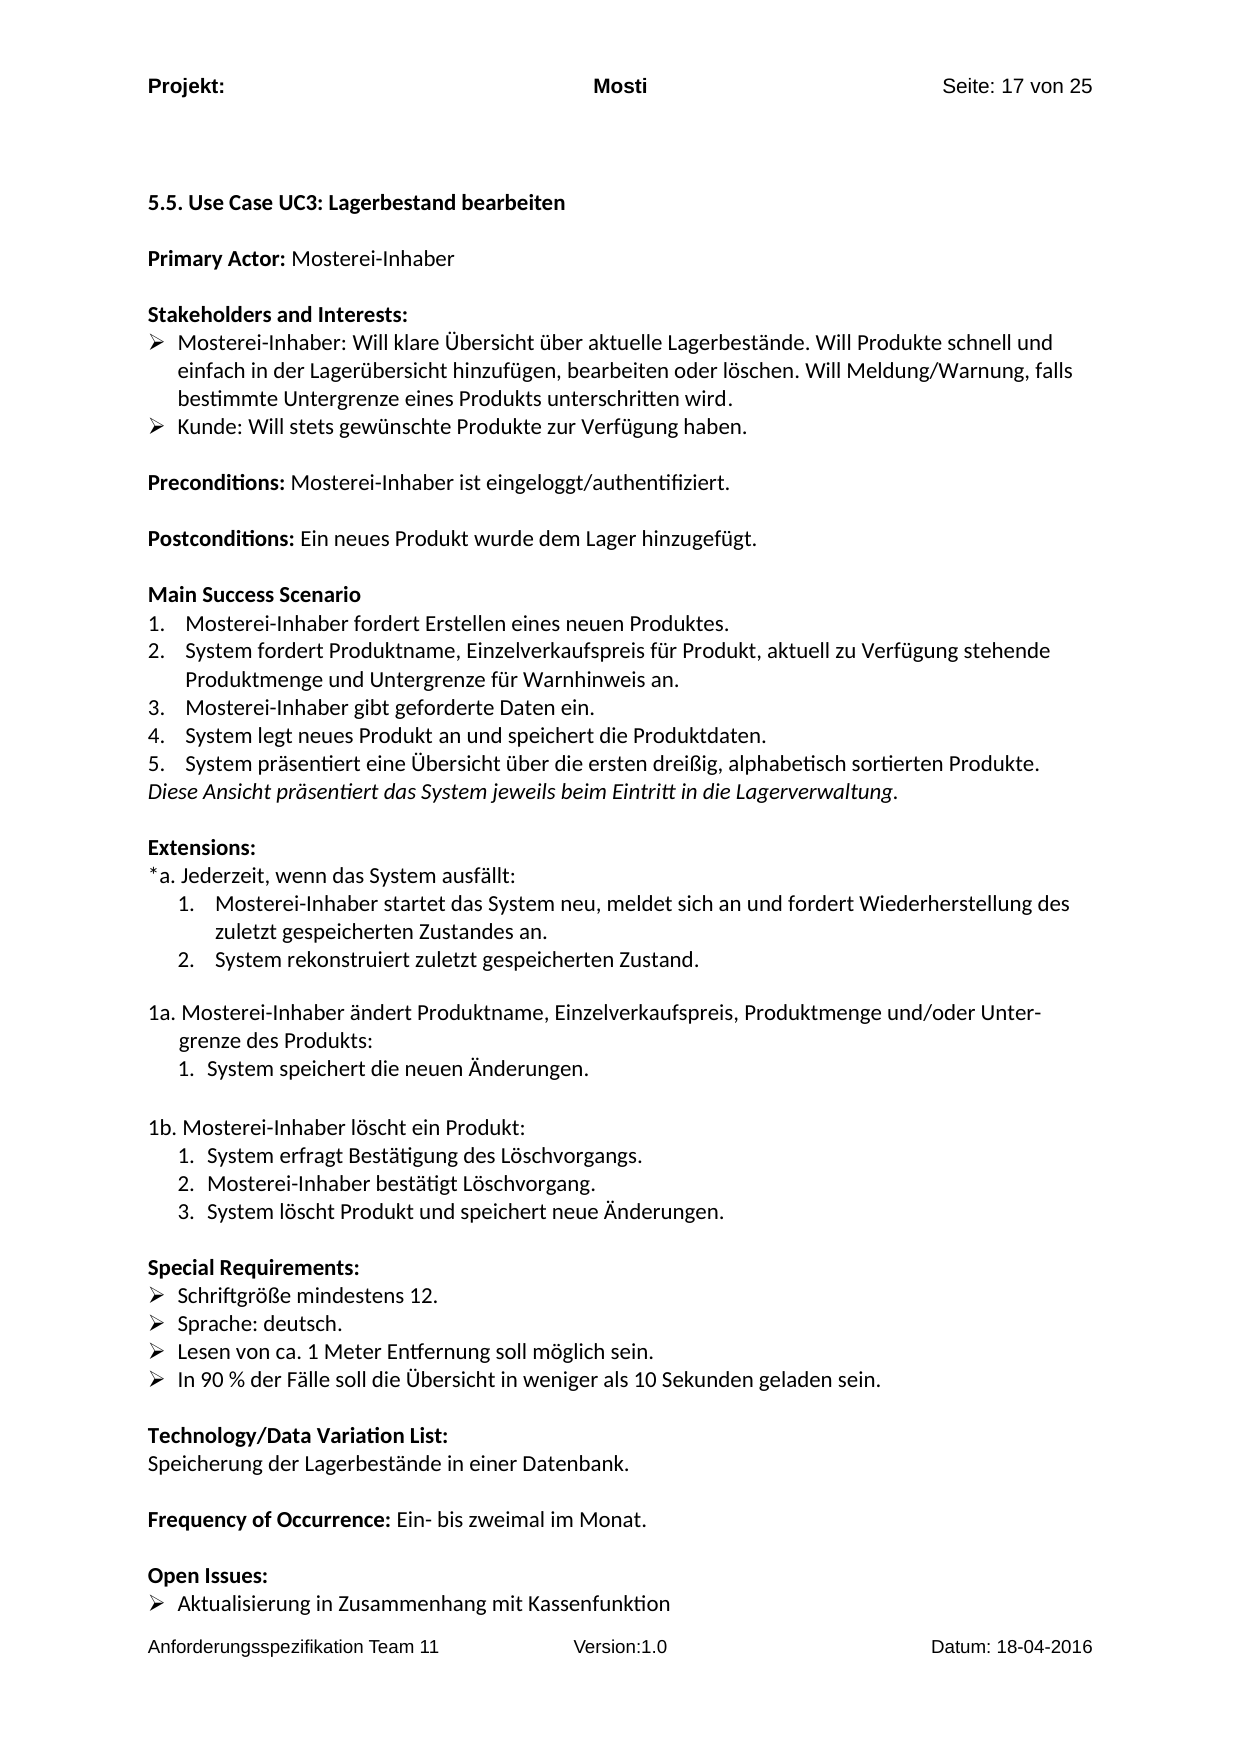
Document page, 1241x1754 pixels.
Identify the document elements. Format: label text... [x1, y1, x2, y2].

list Mosterei-Inhaber bestätigt Löschvorgang. [177, 1169, 1092, 1197]
text Stakeholders and Interests: [148, 300, 1092, 328]
list System speichert die neuen Änderungen. [177, 1054, 1092, 1082]
list Lesen von ca. 1 Meter Entfernung soll möglich sein. [148, 1337, 1092, 1365]
text Technology/Data Variation List: [148, 1421, 1092, 1449]
text Frequency of Occurrence: Ein- bis zweimal im Monat. [148, 1505, 1092, 1533]
subtitle 5.5. Use Case UC3: Lagerbestand bearbeiten [148, 188, 1092, 216]
text 1a. Mosterei-Inhaber ändert Produktname, Einzelverkaufspreis, Produktmenge und/oder Unter- grenze des Produkts: [148, 998, 1092, 1054]
text Open Issues: [148, 1561, 1092, 1589]
list System erfragt Bestätigung des Löschvorgangs. [177, 1141, 1092, 1169]
text Special Requirements: [148, 1253, 1092, 1281]
list Aktualisierung in Zusammenhang mit Kassenfunktion [148, 1589, 1092, 1617]
text Diese Ansicht präsentiert das System jeweils beim Eintritt in die Lagerverwaltung. [148, 777, 1092, 805]
list In 90 % der Fälle soll die Übersicht in weniger als 10 Sekunden geladen sein. [148, 1365, 1092, 1393]
list Kunde: Will stets gewünschte Produkte zur Verfügung haben. [148, 412, 1092, 441]
list System legt neues Produkt an und speichert die Produktdaten. [148, 721, 1092, 749]
list Mosterei-Inhaber: Will klare Übersicht über aktuelle Lagerbestände. Will Produkte schnell und einfach in der Lagerübersicht hinzufügen, bearbeiten oder löschen. Will Meldung/Warnung, falls bestimmte Untergrenze eines Produkts unterschritten wird. [148, 328, 1092, 412]
text Extensions: [148, 833, 1092, 861]
list Mosterei-Inhaber startet das System neu, meldet sich an und fordert Wiederherstellung des zuletzt gespeicherten Zustandes an. [177, 889, 1092, 945]
list System rekonstruiert zuletzt gespeicherten Zustand. [177, 945, 1092, 973]
list Schriftgröße mindestens 12. [148, 1281, 1092, 1309]
list System löscht Produkt und speichert neue Änderungen. [177, 1197, 1092, 1225]
text *a. Jederzeit, wenn das System ausfällt: [148, 861, 1092, 889]
text 1b. Mosterei-Inhaber löscht ein Produkt: [148, 1113, 1092, 1141]
list Mosterei-Inhaber gibt geforderte Daten ein. [148, 693, 1092, 721]
list System präsentiert eine Übersicht über die ersten dreißig, alphabetisch sortierten Produkte. [148, 749, 1092, 777]
text Preconditions: Mosterei-Inhaber ist eingeloggt/authentifiziert. [148, 468, 1092, 497]
text Postconditions: Ein neues Produkt wurde dem Lager hinzugefügt. [148, 524, 1092, 553]
text Speicherung der Lagerbestände in einer Datenbank. [148, 1449, 1092, 1477]
text Main Success Scenario [148, 581, 1092, 609]
text Primary Actor: Mosterei-Inhaber [148, 244, 1092, 272]
list Sprache: deutsch. [148, 1309, 1092, 1337]
list Mosterei-Inhaber fordert Erstellen eines neuen Produktes. [148, 609, 1092, 637]
list System fordert Produktname, Einzelverkaufspreis für Produkt, aktuell zu Verfügung stehende Produktmenge und Untergrenze für Warnhinweis an. [148, 637, 1092, 693]
